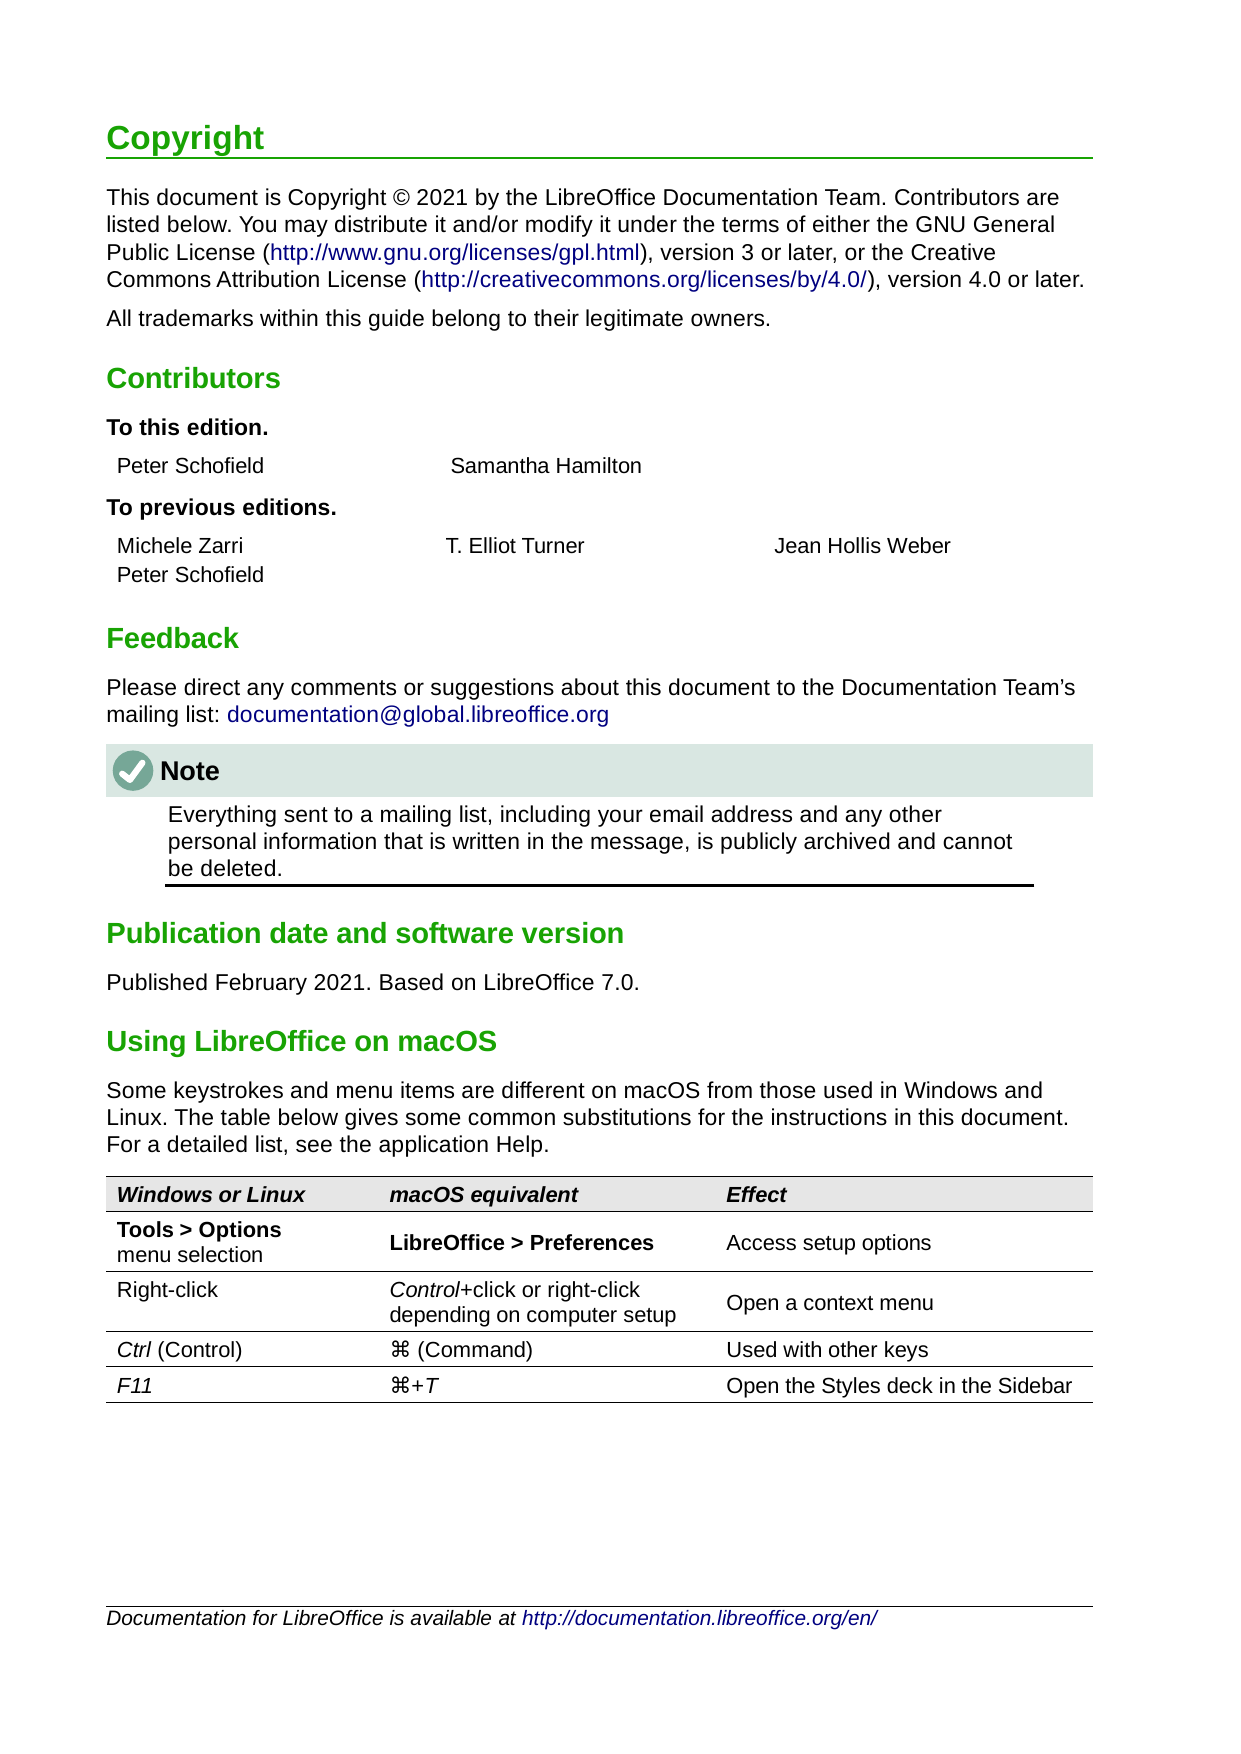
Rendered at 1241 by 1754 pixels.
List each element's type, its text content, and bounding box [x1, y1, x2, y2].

table_cell Tools > Options menu selection [106, 1212, 379, 1271]
table_header Jean Hollis Weber [764, 533, 1093, 562]
table_cell F11 [106, 1367, 379, 1402]
table_header macOS equivalent [379, 1177, 716, 1211]
table_cell ⌘+T [379, 1367, 716, 1402]
text Please direct any comments or suggestions about this document to the Documentation Team’s mailing list: documentation@global.libreoffice.org [106, 673, 1093, 727]
table_cell Control+click or right-click depending on computer setup [379, 1272, 716, 1331]
text Everything sent to a mailing list, including your email address and any other personal information that is written in the message, is publicly archived and cannot be deleted. [164, 797, 1034, 887]
table_cell [764, 563, 1093, 592]
text Some keystrokes and menu items are different on macOS from those used in Windows and Linux. The table below gives some common substitutions for the instructions in this document. For a detailed list, see the application Help. [106, 1077, 1093, 1158]
table_header Samantha Hamilton [440, 453, 766, 482]
table_header Michele Zarri [106, 533, 435, 562]
subtitle Publication date and software version [106, 916, 1093, 949]
text This document is Copyright © 2021 by the LibreOffice Documentation Team. Contributors are listed below. You may distribute it and/or modify it under the terms of either the GNU General Public License (http://www.gnu.org/licenses/gpl.html), version 3 or later, or the Creative Commons Attribution License (http://creativecommons.org/licenses/by/4.0/), version 4.0 or later. [106, 184, 1093, 292]
text To this edition. [106, 413, 1093, 440]
table_cell ⌘ (Command) [379, 1332, 716, 1366]
subtitle Copyright [106, 118, 1093, 157]
table_cell Right-click [106, 1272, 379, 1331]
table_cell Access setup options [716, 1212, 1093, 1271]
table_cell Ctrl (Control) [106, 1332, 379, 1366]
table_header Effect [716, 1177, 1093, 1211]
subtitle Using LibreOffice on macOS [106, 1024, 1093, 1058]
subtitle Feedback [106, 621, 1093, 654]
table_cell Open a context menu [716, 1272, 1093, 1331]
table_header [766, 453, 1093, 482]
text Published February 2021. Based on LibreOffice 7.0. [106, 968, 1093, 995]
table_cell LibreOffice > Preferences [379, 1212, 716, 1271]
table_cell Open the Styles deck in the Sidebar [716, 1367, 1093, 1402]
table_cell [435, 563, 764, 592]
table_cell Used with other keys [716, 1332, 1093, 1366]
table_header Peter Schofield [106, 453, 440, 482]
subtitle Contributors [106, 361, 1093, 394]
text All trademarks within this guide belong to their legitimate owners. [106, 304, 1093, 332]
table_header T. Elliot Turner [435, 533, 764, 562]
text To previous editions. [106, 494, 1093, 521]
subtitle Note [106, 744, 1093, 797]
table_header Windows or Linux [106, 1177, 379, 1211]
table_cell Peter Schofield [106, 563, 435, 592]
